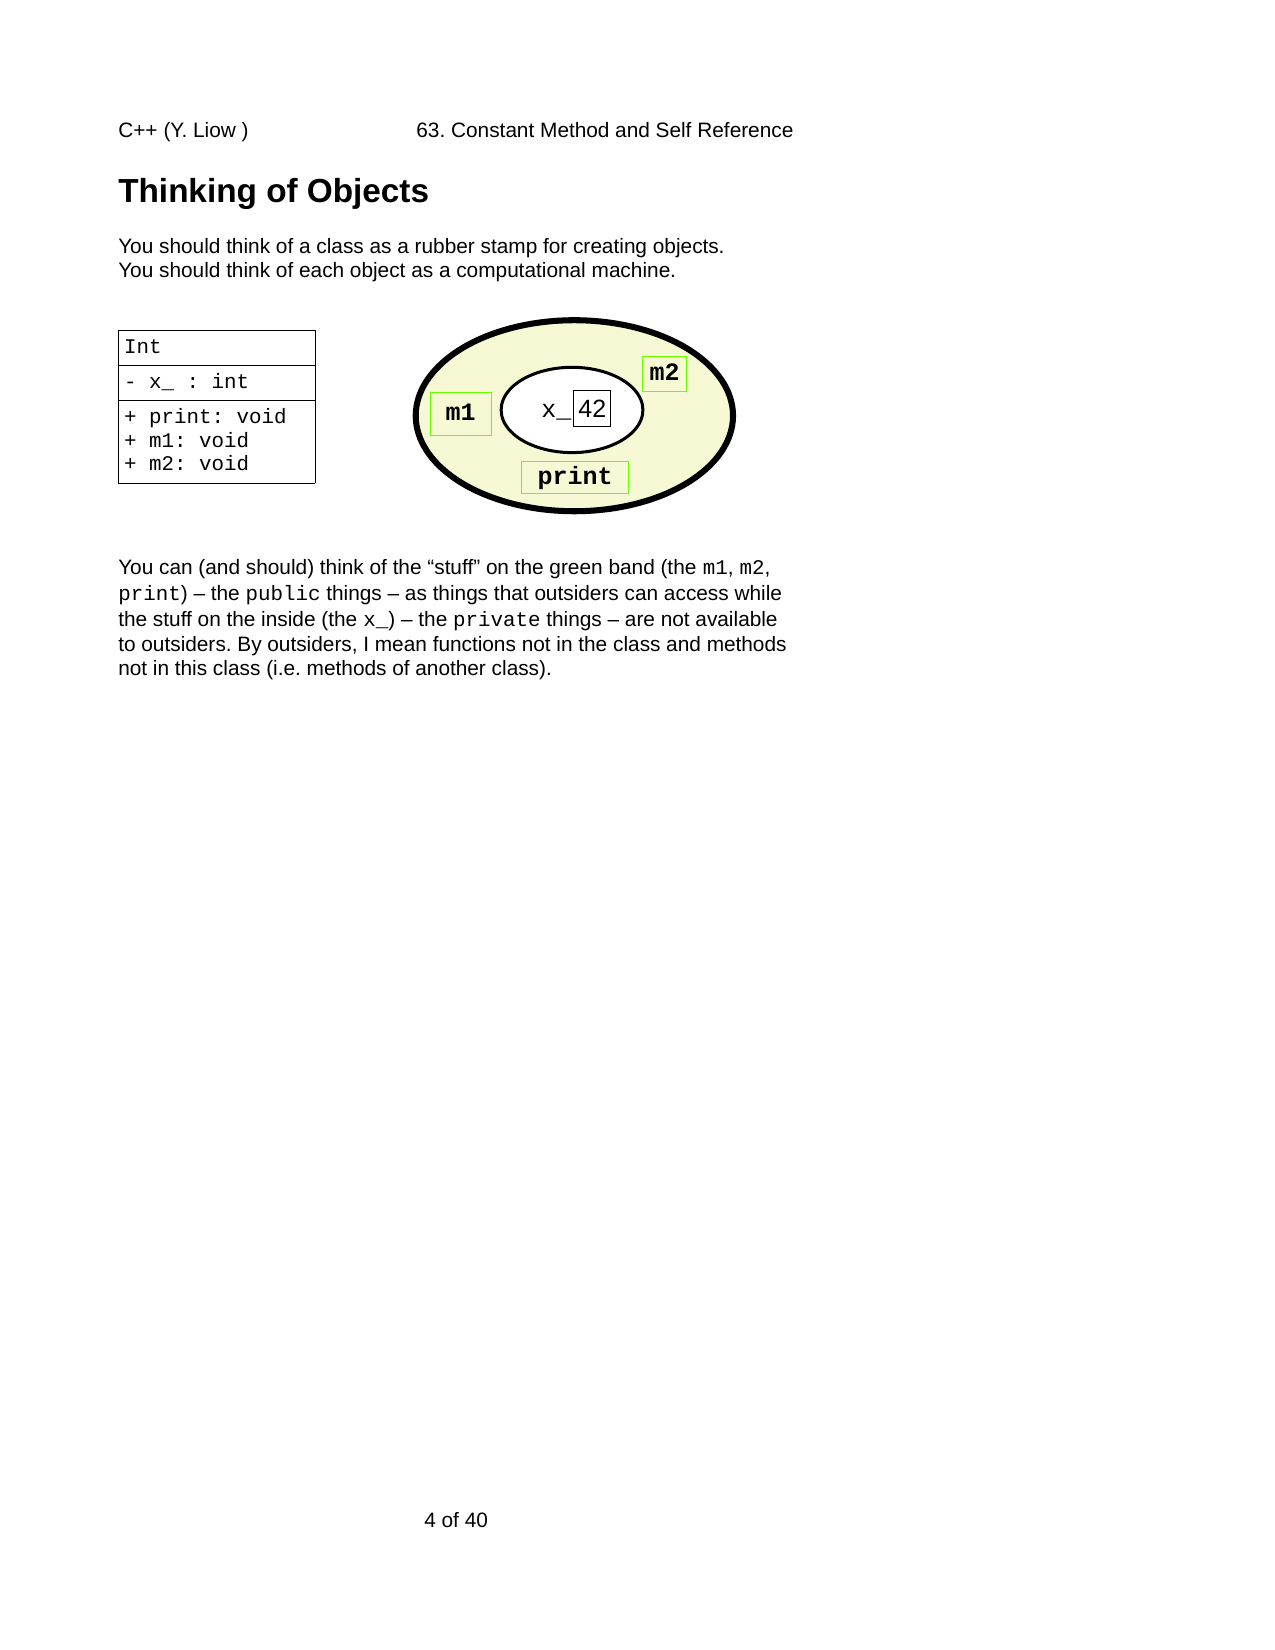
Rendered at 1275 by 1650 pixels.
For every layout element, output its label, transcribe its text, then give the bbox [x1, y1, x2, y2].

table_cell - x_ : int [119, 366, 315, 400]
table_header Int [119, 331, 315, 365]
text Thinking of Objects [118, 172, 794, 210]
table_cell + print: void + m1: void + m2: void [119, 401, 315, 483]
text You can (and should) think of the “stuff” on the green band (the m1, m2, print) – the public things – as things that outsiders can access while the stuff on the inside (the x_) – the private things – are not available to outsiders. By outsiders, I mean functions not in the class and methods not in this class (i.e. methods of another class). [118, 555, 794, 680]
text You should think of each object as a computational machine. [118, 258, 794, 282]
text You should think of a class as a rubber stamp for creating objects. [118, 234, 794, 258]
